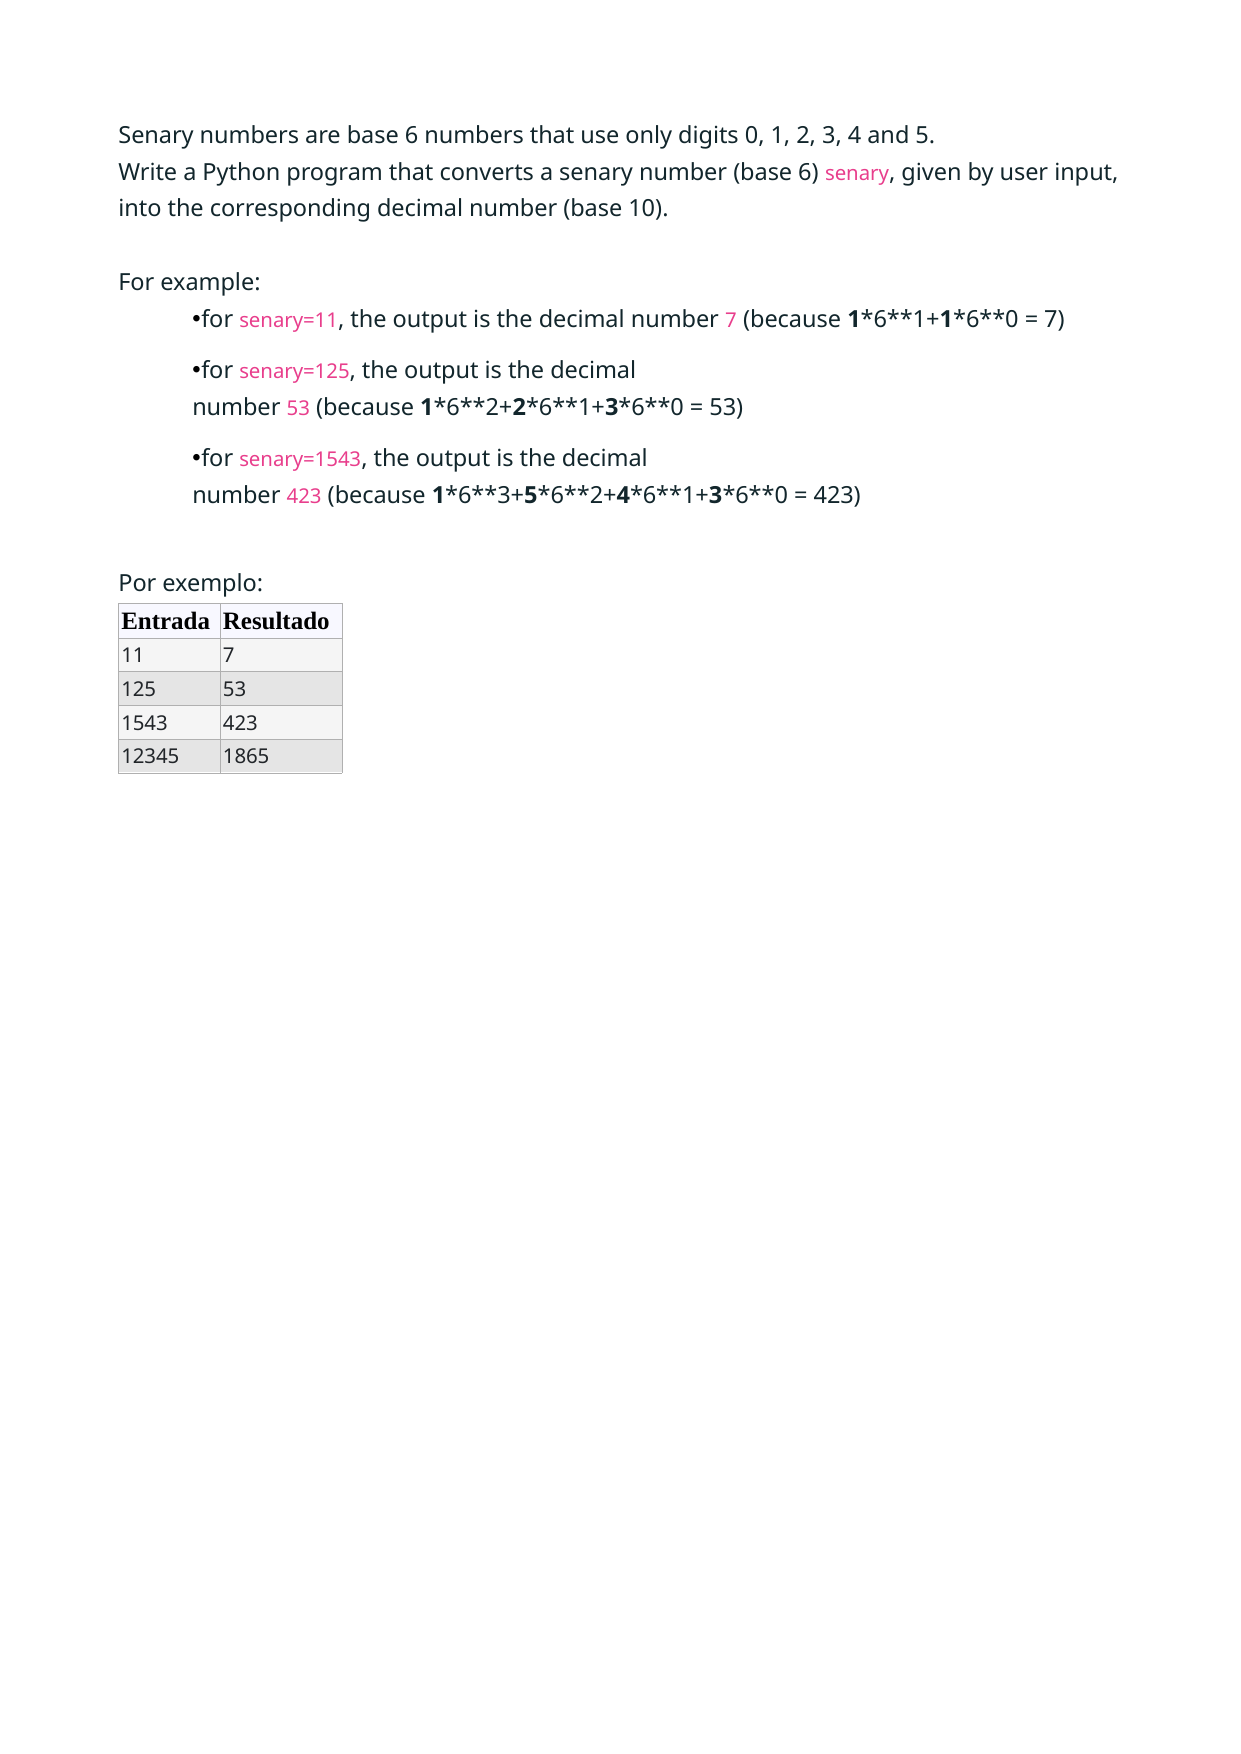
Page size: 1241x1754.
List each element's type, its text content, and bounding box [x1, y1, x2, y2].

list for senary=125, the output is the decimal number 53 (because 1*6**2+2*6**1+3*6**0 = 53) [118, 353, 1122, 422]
table_cell 11 [119, 639, 220, 671]
table_cell 53 [221, 672, 342, 705]
table_cell 1865 [221, 740, 342, 772]
table_cell 423 [221, 706, 342, 739]
table_cell 7 [221, 639, 342, 671]
table_cell 12345 [119, 740, 220, 772]
list for senary=1543, the output is the decimal number 423 (because 1*6**3+5*6**2+4*6**1+3*6**0 = 423) [118, 441, 1122, 510]
text Senary numbers are base 6 numbers that use only digits 0, 1, 2, 3, 4 and 5. [118, 118, 1122, 150]
table_header Resultado [221, 604, 342, 638]
text For example: [118, 265, 1122, 297]
table_cell 1543 [119, 706, 220, 739]
text Por exemplo: [118, 566, 1122, 598]
list for senary=11, the output is the decimal number 7 (because 1*6**1+1*6**0 = 7) [118, 302, 1122, 334]
text Write a Python program that converts a senary number (base 6) senary, given by user input, into the corresponding decimal number (base 10). [118, 155, 1122, 224]
table_cell 125 [119, 672, 220, 705]
table_header Entrada [119, 604, 220, 638]
